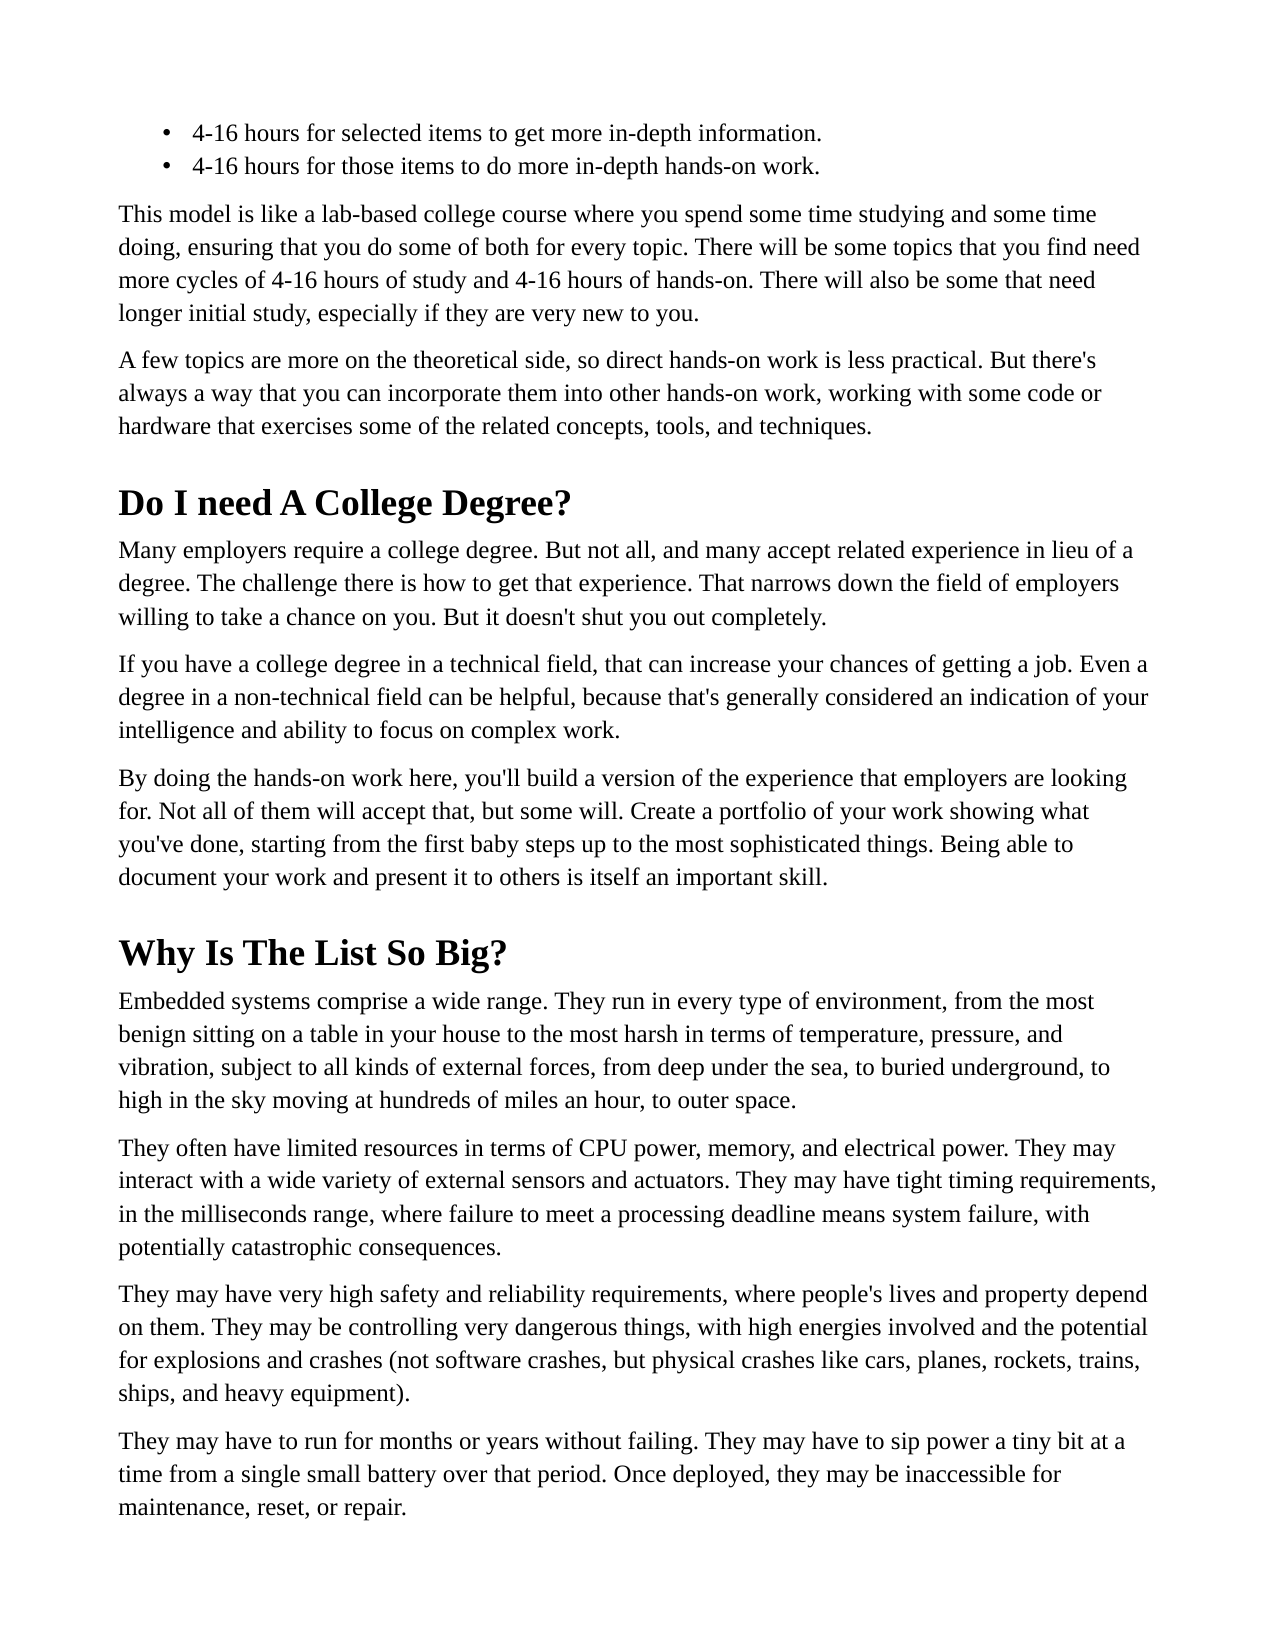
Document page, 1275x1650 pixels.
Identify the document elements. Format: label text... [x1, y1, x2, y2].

text Embedded systems comprise a wide range. They run in every type of environment, from the most benign sitting on a table in your house to the most harsh in terms of temperature, pressure, and vibration, subject to all kinds of external forces, from deep under the sea, to buried underground, to high in the sky moving at hundreds of miles an hour, to outer space. [118, 986, 1157, 1114]
text They may have very high safety and reliability requirements, where people's lives and property depend on them. They may be controlling very dangerous things, with high energies involved and the potential for explosions and crashes (not software crashes, but physical crashes like cars, planes, rockets, trains, ships, and heavy equipment). [118, 1279, 1157, 1407]
list 4-16 hours for selected items to get more in-depth information. [162, 118, 1157, 147]
text They may have to run for months or years without failing. They may have to sip power a tiny bit at a time from a single small battery over that period. Once deployed, they may be inaccessible for maintenance, reset, or repair. [118, 1426, 1157, 1521]
list 4-16 hours for those items to do more in-depth hands-on work. [162, 151, 1157, 180]
text If you have a college degree in a technical field, that can increase your chances of getting a job. Even a degree in a non-technical field can be helpful, because that's generally considered an indication of your intelligence and ability to focus on complex work. [118, 649, 1157, 744]
subtitle Do I need A College Degree? [118, 480, 1157, 523]
text Many employers require a college degree. But not all, and many accept related experience in lieu of a degree. The challenge there is how to get that experience. That narrows down the field of employers willing to take a chance on you. But it doesn't shut you out completely. [118, 536, 1157, 630]
subtitle Why Is The List So Big? [118, 930, 1157, 973]
text They often have limited resources in terms of CPU power, memory, and electrical power. They may interact with a wide variety of external sensors and actuators. They may have tight timing requirements, in the milliseconds range, where failure to meet a processing deadline means system failure, with potentially catastrophic consequences. [118, 1133, 1157, 1260]
text This model is like a lab-based college course where you spend some time studying and some time doing, ensuring that you do some of both for every topic. There will be some topics that you find need more cycles of 4-16 hours of study and 4-16 hours of hands-on. There will also be some that need longer initial study, especially if they are very new to you. [118, 199, 1157, 327]
text A few topics are more on the theoretical side, so direct hands-on work is less practical. But there's always a way that you can incorporate them into other hands-on work, working with some code or hardware that exercises some of the related concepts, tools, and techniques. [118, 345, 1157, 440]
text By doing the hands-on work here, you'll build a version of the experience that employers are looking for. Not all of them will accept that, but some will. Create a portfolio of your work showing what you've done, starting from the first baby steps up to the most sophisticated things. Being able to document your work and present it to others is itself an important skill. [118, 763, 1157, 891]
